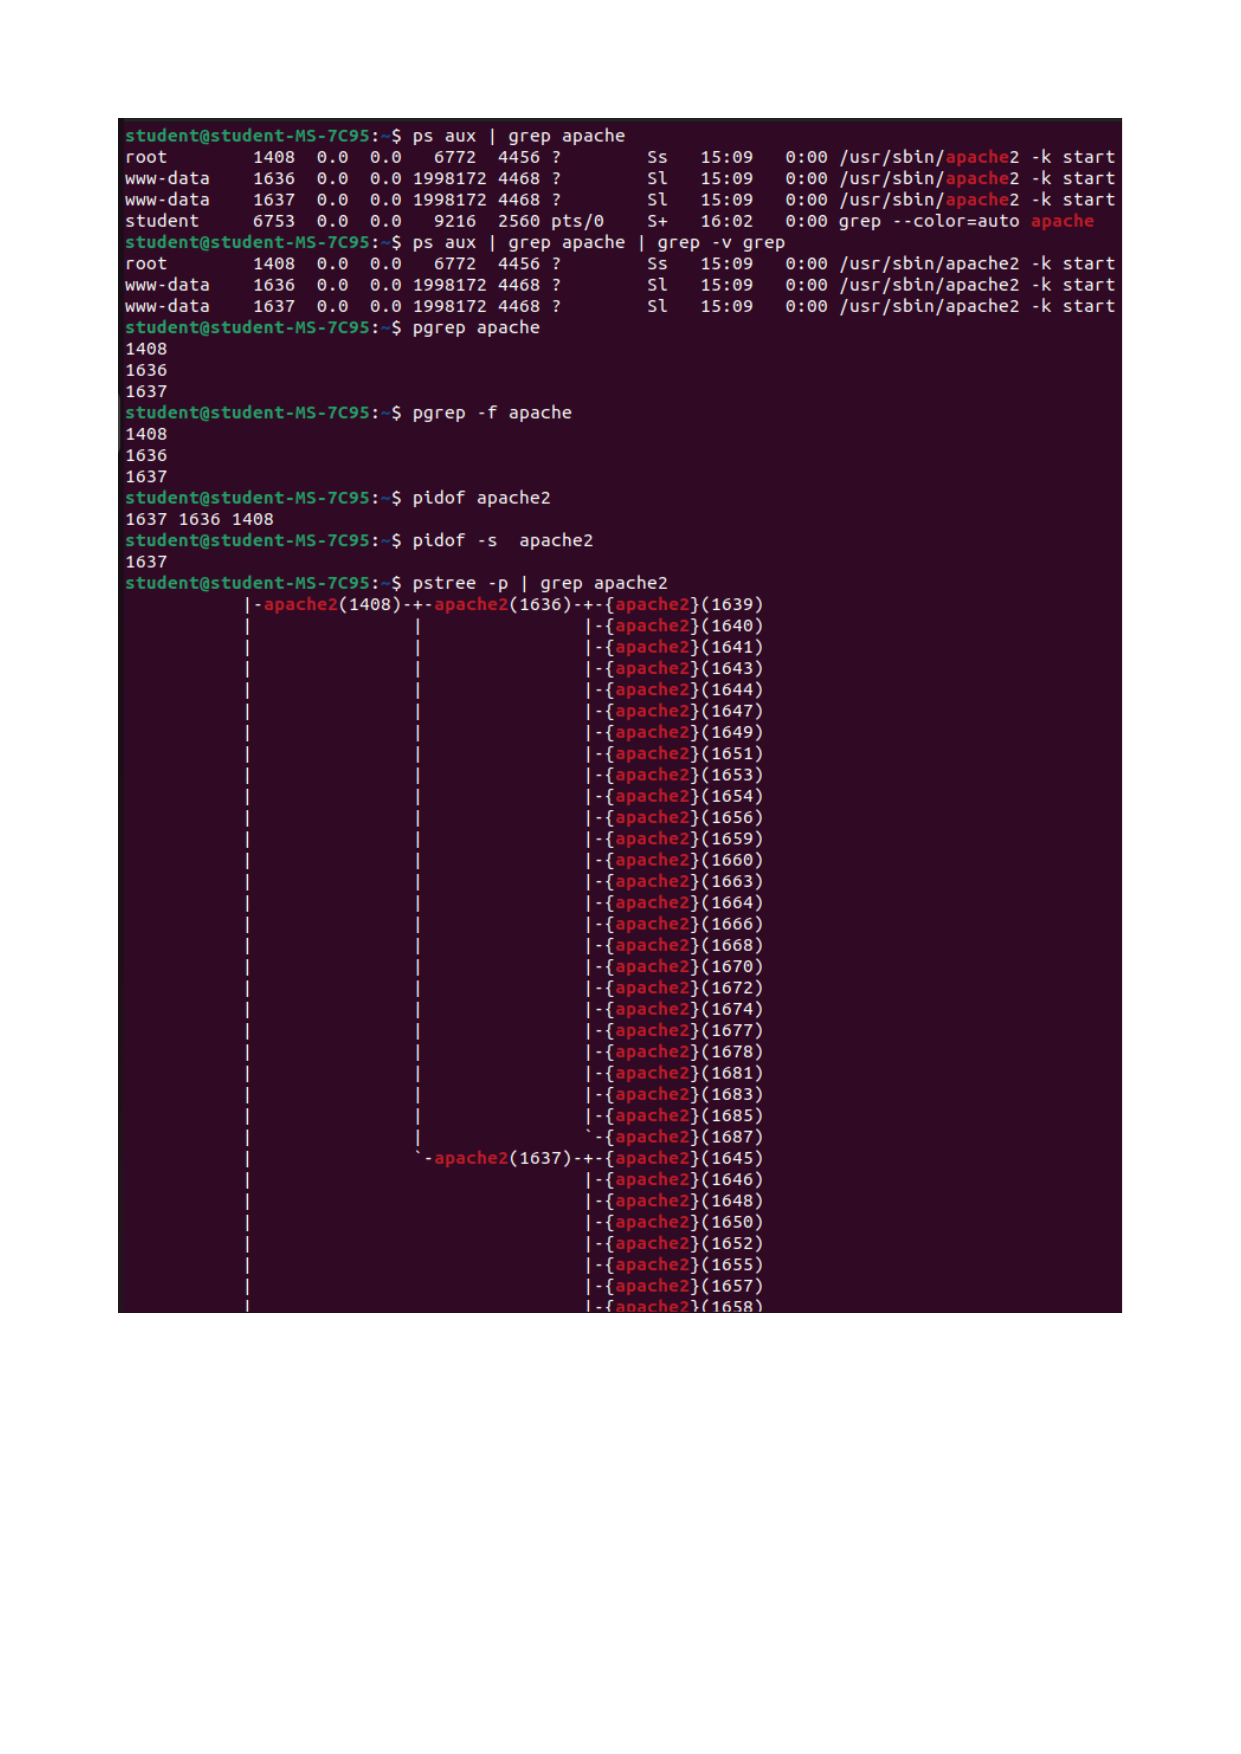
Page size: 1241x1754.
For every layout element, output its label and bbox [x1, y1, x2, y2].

picture [118, 118, 1123, 1313]
